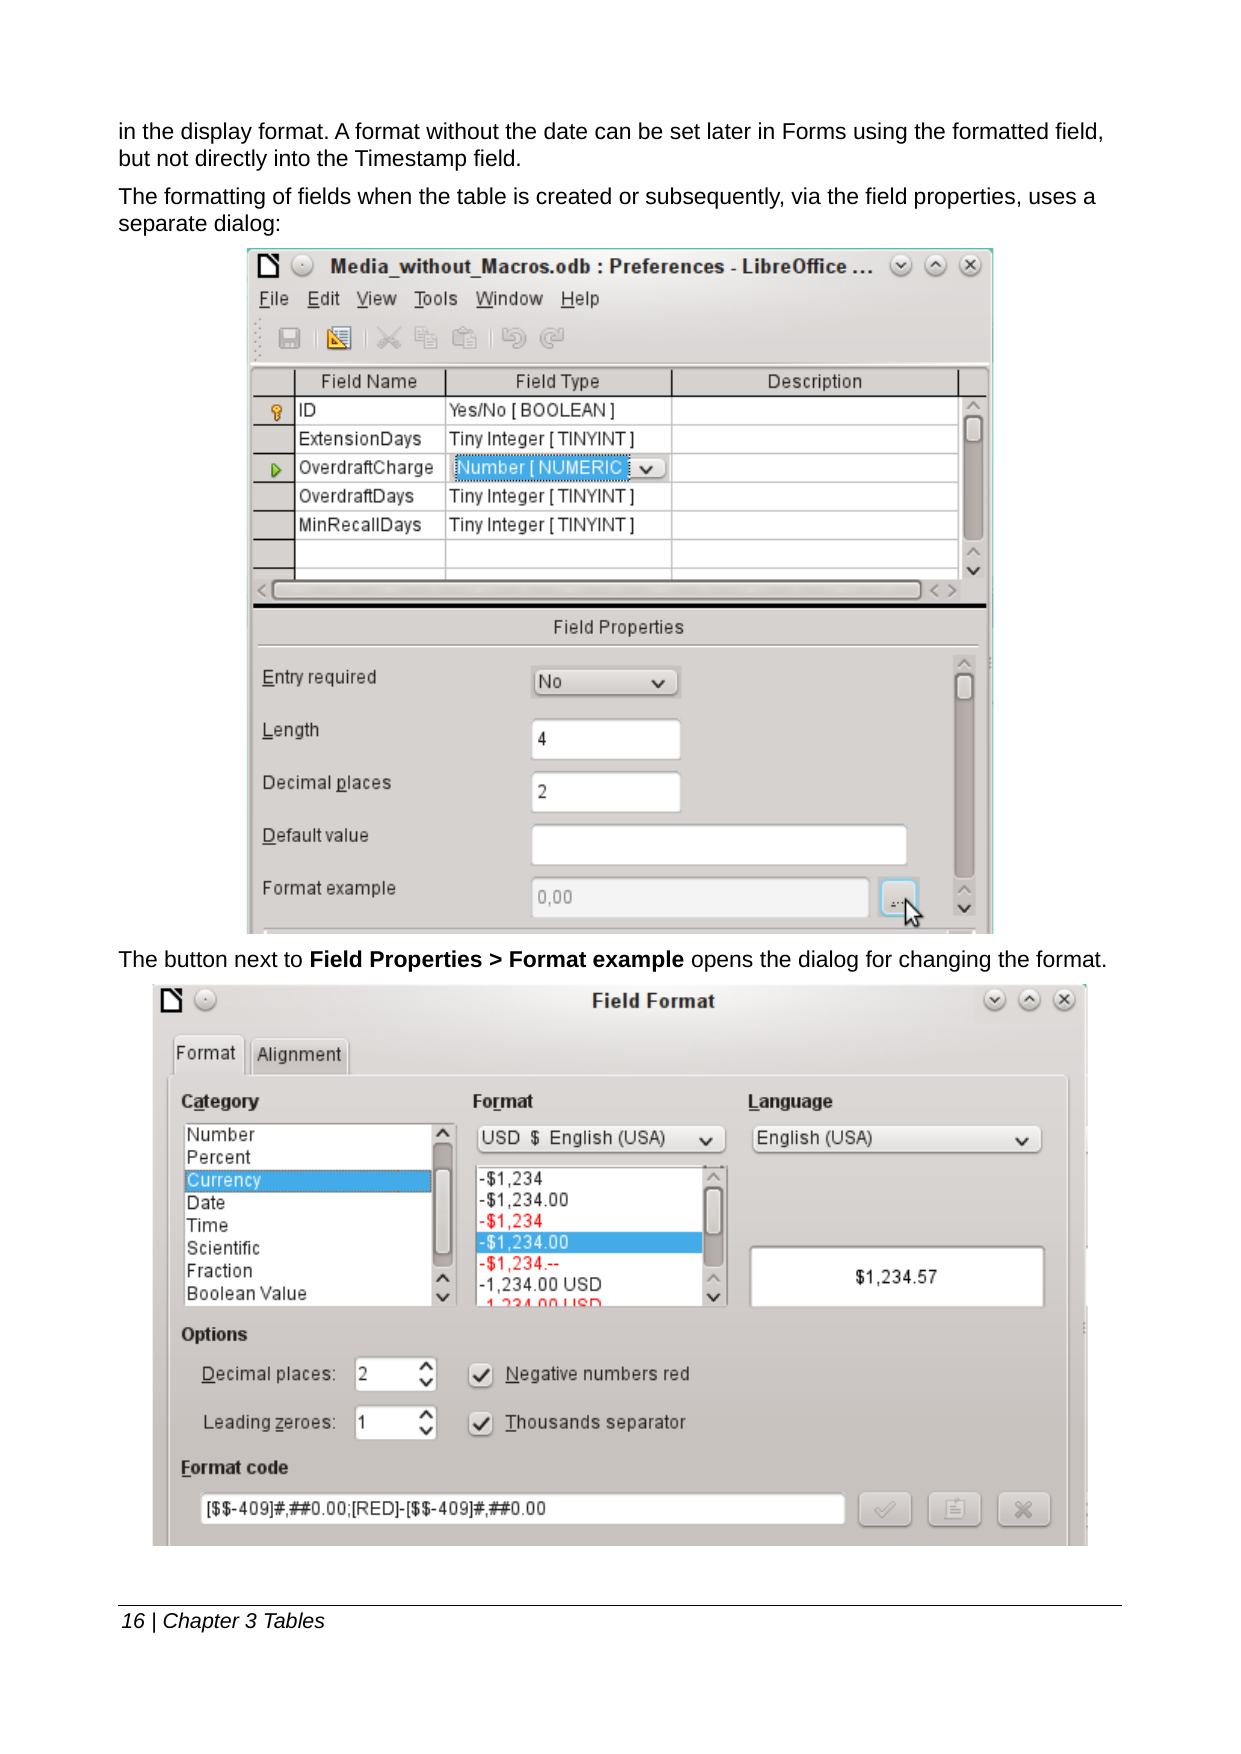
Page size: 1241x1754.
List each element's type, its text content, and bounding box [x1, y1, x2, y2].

text The button next to Field Properties > Format example opens the dialog for changing the format. [118, 946, 1122, 972]
text The formatting of fields when the table is created or subsequently, via the field properties, uses a separate dialog: [118, 183, 1122, 236]
picture [246, 248, 994, 934]
picture [152, 984, 1088, 1546]
text in the display format. A format without the date can be set later in Forms using the formatted field, but not directly into the Timestamp field. [118, 118, 1122, 171]
